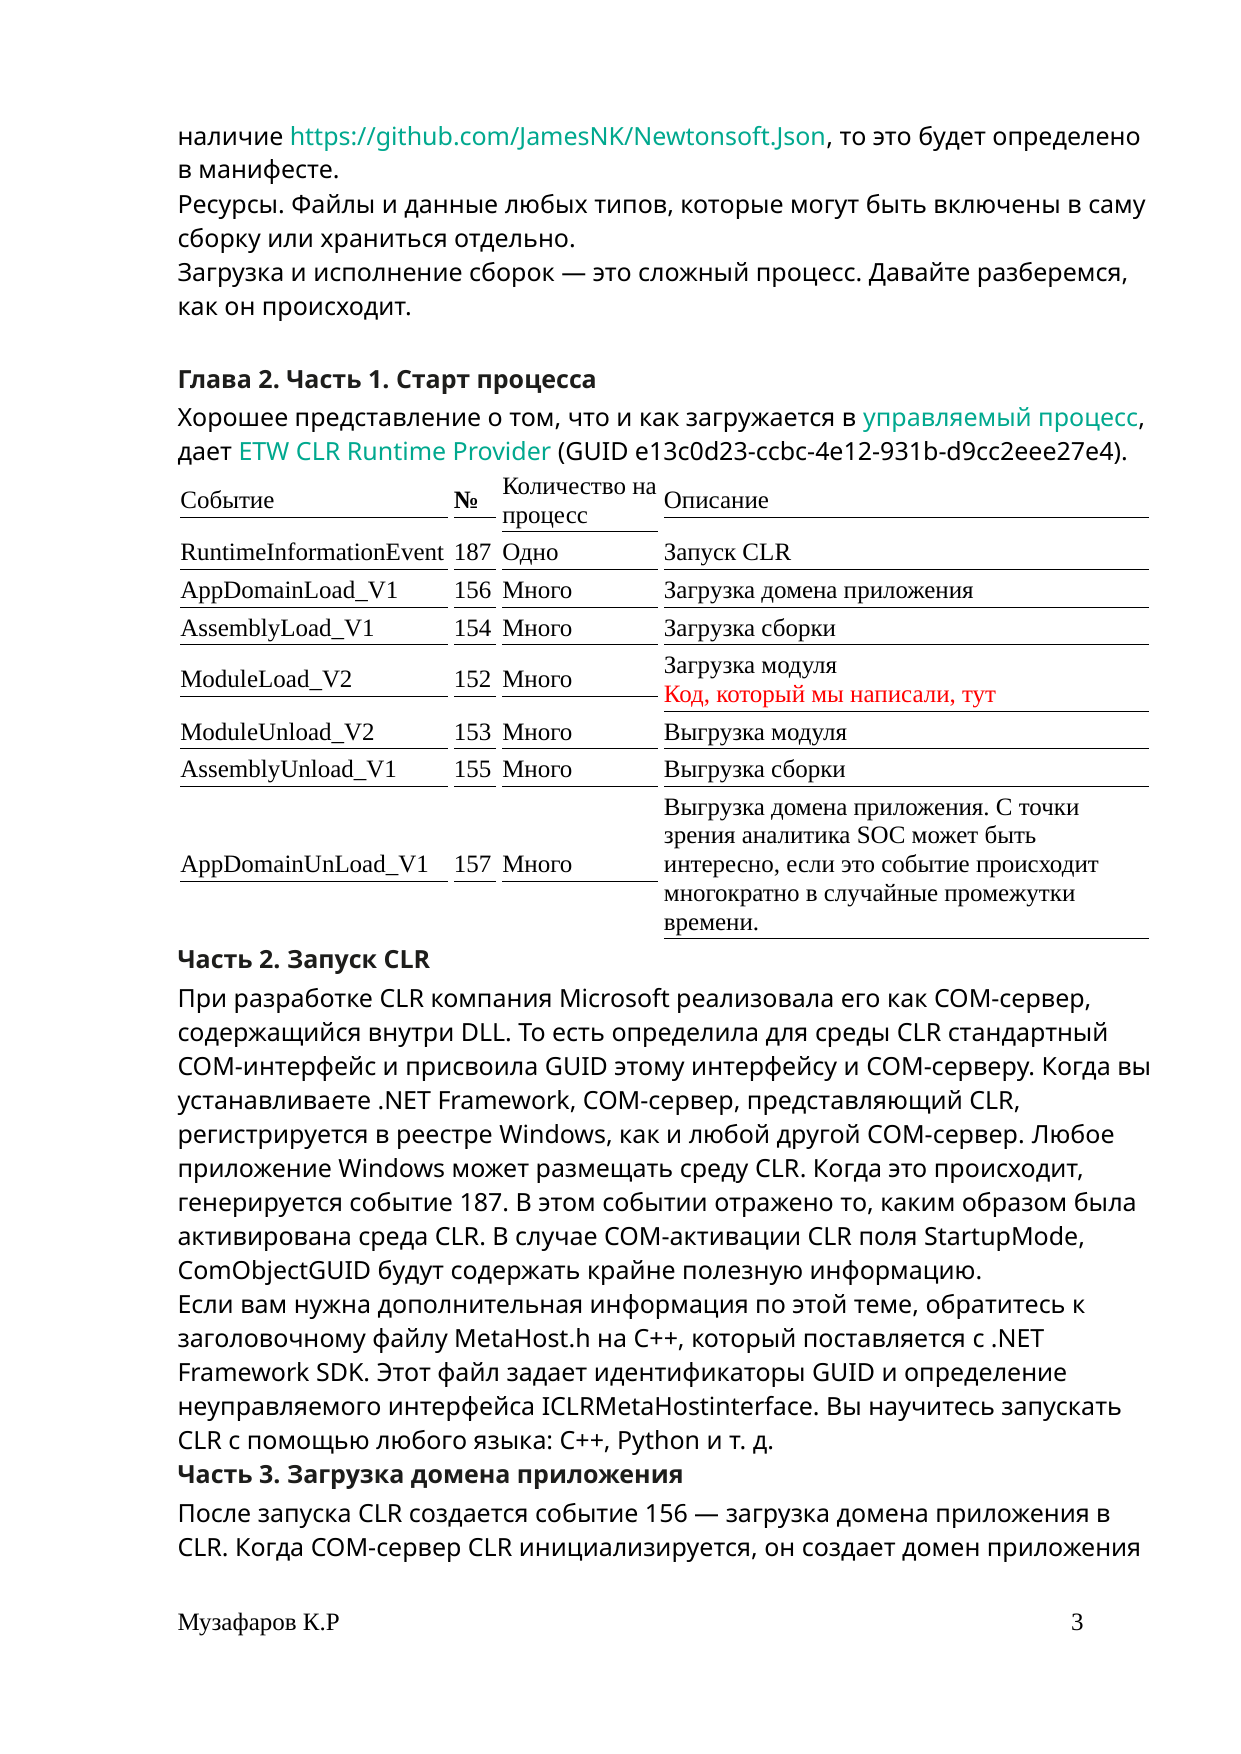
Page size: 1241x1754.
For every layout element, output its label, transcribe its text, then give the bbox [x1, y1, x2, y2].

text Ресурсы. Файлы и данные любых типов, которые могут быть включены в саму сборку или храниться отдельно. [177, 186, 1152, 254]
text Загрузка и исполнение сборок — это сложный процесс. Давайте разберемся, как он происходит. [177, 254, 1152, 322]
table_cell Выгрузка сборки [661, 751, 1152, 789]
table_cell Одно [499, 535, 661, 572]
table_cell Выгрузка домена приложения. С точки зрения аналитика SOC может быть интересно, если это событие происходит многократно в случайные промежутки времени. [661, 789, 1152, 941]
table_cell ModuleUnload_V2 [177, 714, 451, 751]
table_cell AppDomainUnLoad_V1 [177, 789, 451, 941]
table_cell Много [499, 647, 661, 714]
table_cell Загрузка модуля Код, который мы написали, тут [661, 647, 1152, 714]
table_cell Выгрузка модуля [661, 714, 1152, 751]
table_cell Много [499, 751, 661, 789]
table_cell 153 [451, 714, 499, 751]
text наличие https://github.com/JamesNK/Newtonsoft.Json, то это будет определено в манифесте. [177, 118, 1152, 186]
table_cell AssemblyLoad_V1 [177, 610, 451, 647]
text При разработке CLR компания Microsoft реализовала его как COM-сервер, содержащийся внутри DLL. То есть определила для среды CLR стандартный COM-интерфейс и присвоила GUID этому интерфейсу и COM-серверу. Когда вы устанавливаете .NET Framework, COM-сервер, представляющий CLR, регистрируется в реестре Windows, как и любой другой COM-сервер. Любое приложение Windows может размещать среду CLR. Когда это происходит, генерируется событие 187. В этом событии отражено то, каким образом была активирована среда CLR. В случае COM-активации CLR поля StartupMode, ComObjectGUID будут содержать крайне полезную информацию. [177, 980, 1152, 1287]
table_cell 152 [451, 647, 499, 714]
table_cell Много [499, 789, 661, 941]
table_cell ModuleLoad_V2 [177, 647, 451, 714]
table_cell Запуск CLR [661, 535, 1152, 572]
table_cell 187 [451, 535, 499, 572]
table_cell RuntimeInformationEvent [177, 535, 451, 572]
table_cell AppDomainLoad_V1 [177, 572, 451, 610]
table_cell 154 [451, 610, 499, 647]
table_cell Много [499, 572, 661, 610]
table_header Событие [177, 468, 451, 534]
table_cell Много [499, 610, 661, 647]
subtitle Часть 2. Запуск CLR [177, 941, 1152, 976]
text После запуска CLR создается событие 156 — загрузка домена приложения в CLR. Когда COM-сервер CLR инициализируется, он создает домен приложения [177, 1496, 1152, 1564]
table_cell 157 [451, 789, 499, 941]
table_cell 155 [451, 751, 499, 789]
table_cell AssemblyUnload_V1 [177, 751, 451, 789]
table_header № [451, 468, 499, 534]
text Если вам нужна дополнительная информация по этой теме, обратитесь к заголовочному файлу MetaHost.h на C++, который поставляется с .NET Framework SDK. Этот файл задает идентификаторы GUID и определение неуправляемого интерфейса ICLRMetaHostinterface. Вы научитесь запускать CLR с помощью любого языка: С++, Python и т. д. [177, 1287, 1152, 1457]
table_header Описание [661, 468, 1152, 534]
table_cell Загрузка сборки [661, 610, 1152, 647]
table_cell 156 [451, 572, 499, 610]
subtitle Глава 2. Часть 1. Старт процесса [177, 361, 1152, 395]
table_header Количество на процесс [499, 468, 661, 534]
table_cell Загрузка домена приложения [661, 572, 1152, 610]
table_cell Много [499, 714, 661, 751]
text Хорошее представление о том, что и как загружается в управляемый процесс, дает ETW CLR Runtime Provider (GUID e13c0d23-ccbc-4e12-931b-d9cc2eee27e4). [177, 400, 1152, 468]
subtitle Часть 3. Загрузка домена приложения [177, 1457, 1152, 1491]
